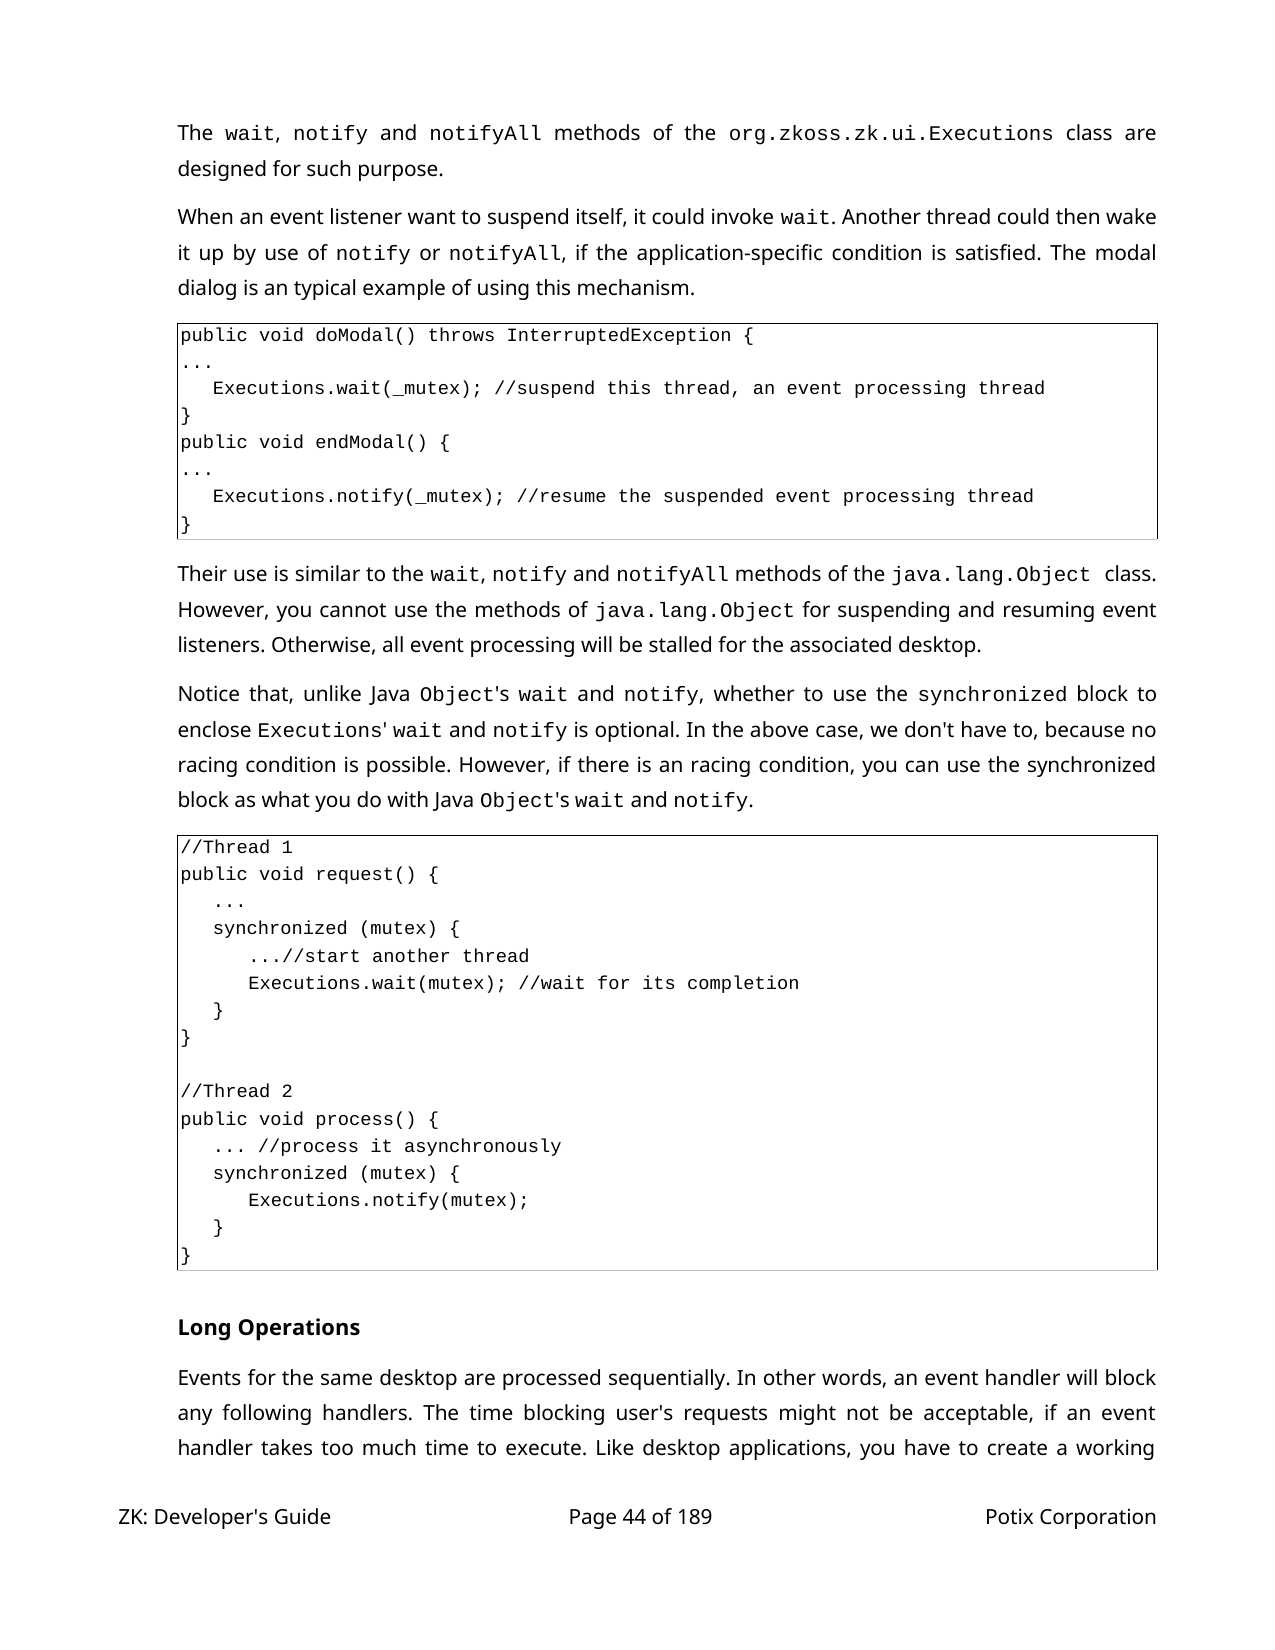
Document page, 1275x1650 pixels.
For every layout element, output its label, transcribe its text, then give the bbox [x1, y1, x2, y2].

text public void request() { [178, 862, 1157, 886]
text } [178, 998, 1157, 1022]
text public void doModal() throws InterruptedException { [178, 324, 1157, 347]
text } [178, 1242, 1157, 1270]
text } [178, 1215, 1157, 1239]
text Their use is similar to the wait, notify and notifyAll methods of the java.lang.Object class. However, you cannot use the methods of java.lang.Object for suspending and resuming event listeners. Otherwise, all event processing will be stalled for the associated desktop. [177, 559, 1157, 659]
text Executions.notify(mutex); [178, 1188, 1157, 1212]
text ... Executions.wait(_mutex); //suspend this thread, an event processing thread } [178, 349, 1157, 427]
text Events for the same desktop are processed sequentially. In other words, an event handler will block any following handlers. The time blocking user's requests might not be acceptable, if an event handler takes too much time to execute. Like desktop applications, you have to create a working [177, 1363, 1157, 1462]
text Notice that, unlike Java Object's wait and notify, whether to use the synchronized block to enclose Executions' wait and notify is optional. In the above case, we don't have to, because no racing condition is possible. However, if there is an racing condition, you can use the synchronized block as what you do with Java Object's wait and notify. [177, 679, 1157, 814]
text //Thread 2 [178, 1079, 1157, 1104]
text ... [178, 457, 1157, 481]
subtitle Long Operations [177, 1312, 1157, 1342]
text synchronized (mutex) { [178, 1161, 1157, 1185]
text The wait, notify and notifyAll methods of the org.zkoss.zk.ui.Executions class are designed for such purpose. [177, 118, 1157, 182]
text //Thread 1 [178, 836, 1157, 859]
text public void endModal() { [178, 430, 1157, 454]
text ... [178, 889, 1157, 913]
text public void process() { [178, 1107, 1157, 1131]
text ... //process it asynchronously [178, 1134, 1157, 1158]
text Executions.notify(_mutex); //resume the suspended event processing thread [178, 484, 1157, 508]
text Executions.wait(mutex); //wait for its completion [178, 971, 1157, 995]
text When an event listener want to suspend itself, it could invoke wait. Another thread could then wake it up by use of notify or notifyAll, if the application-specific condition is satisfied. The modal dialog is an typical example of using this mechanism. [177, 202, 1157, 302]
text } [178, 1025, 1157, 1049]
text synchronized (mutex) { [178, 916, 1157, 941]
text ...//start another thread [178, 943, 1157, 968]
text } [178, 511, 1157, 539]
